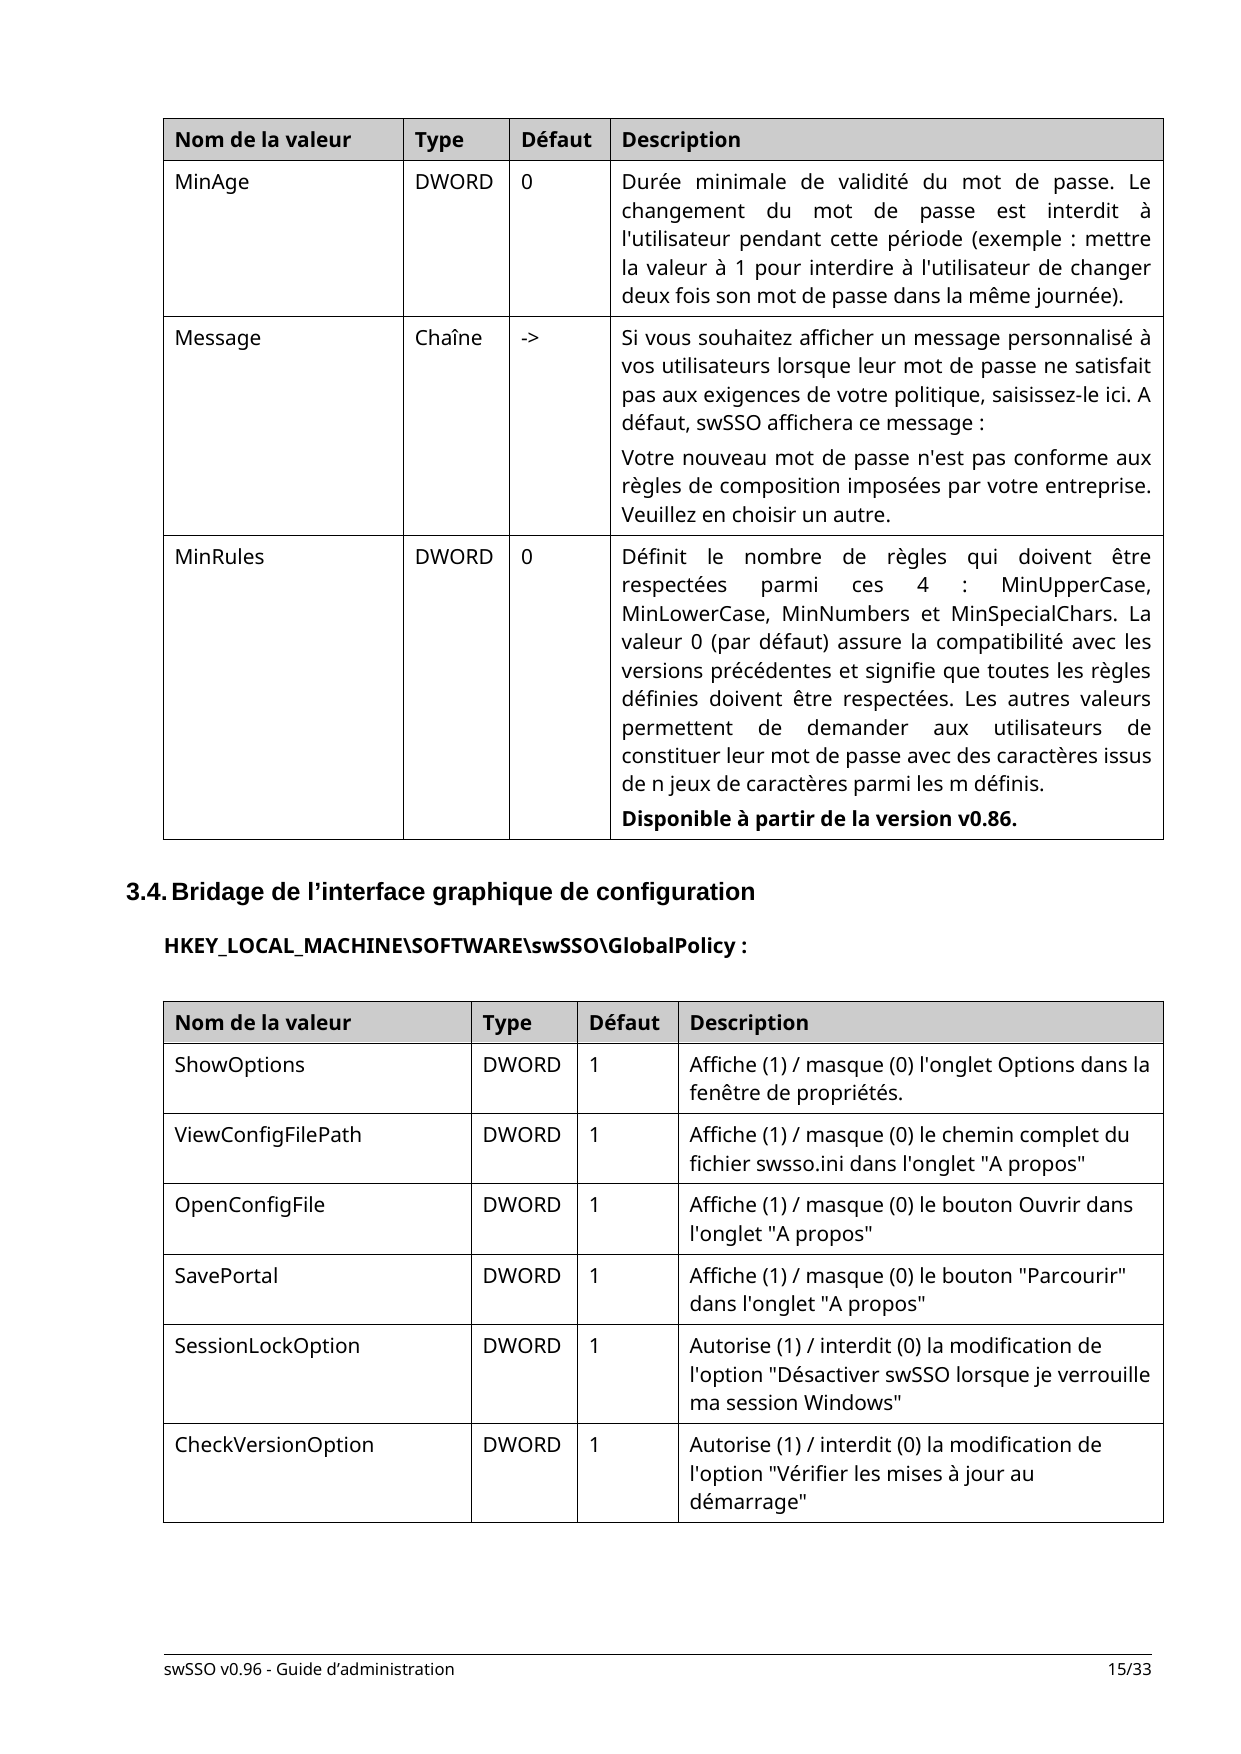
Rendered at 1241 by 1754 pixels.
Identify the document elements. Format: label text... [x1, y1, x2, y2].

table_cell DWORD [472, 1424, 577, 1522]
table_cell Si vous souhaitez afficher un message personnalisé à vos utilisateurs lorsque leur mot de passe ne satisfait pas aux exigences de votre politique, saisissez-le ici. A défaut, swSSO affichera ce message : Votre nouveau mot de passe n'est pas conforme aux règles de composition imposées par votre entreprise. Veuillez en choisir un autre. [611, 317, 1163, 535]
table_header Description [611, 119, 1163, 160]
table_cell DWORD [472, 1255, 577, 1324]
table_cell DWORD [404, 536, 509, 839]
table_cell -> [510, 317, 610, 535]
table_header Type [472, 1002, 577, 1042]
text HKEY_LOCAL_MACHINE\SOFTWARE\swSSO\GlobalPolicy : [164, 931, 1152, 959]
table_cell 1 [578, 1325, 678, 1423]
table_cell 1 [578, 1044, 678, 1113]
table_cell ShowOptions [164, 1044, 471, 1113]
table_cell 1 [578, 1184, 678, 1254]
table_cell Chaîne [404, 317, 509, 535]
table_header Nom de la valeur [164, 1002, 471, 1042]
table_header Type [404, 119, 509, 160]
table_cell DWORD [472, 1325, 577, 1423]
subtitle Bridage de l’interface graphique de configuration [126, 877, 1152, 906]
table_cell ViewConfigFilePath [164, 1114, 471, 1183]
table_header Défaut [578, 1002, 678, 1042]
table_cell DWORD [404, 161, 509, 316]
table_cell MinAge [164, 161, 403, 316]
table_cell Affiche (1) / masque (0) l'onglet Options dans la fenêtre de propriétés. [679, 1044, 1163, 1113]
table_cell 1 [578, 1255, 678, 1324]
table_cell Durée minimale de validité du mot de passe. Le changement du mot de passe est interdit à l'utilisateur pendant cette période (exemple : mettre la valeur à 1 pour interdire à l'utilisateur de changer deux fois son mot de passe dans la même journée). [611, 161, 1163, 316]
table_cell SessionLockOption [164, 1325, 471, 1423]
table_header Nom de la valeur [164, 119, 403, 160]
table_cell Autorise (1) / interdit (0) la modification de l'option "Vérifier les mises à jour au démarrage" [679, 1424, 1163, 1522]
table_cell Affiche (1) / masque (0) le bouton Ouvrir dans l'onglet "A propos" [679, 1184, 1163, 1254]
table_cell SavePortal [164, 1255, 471, 1324]
table_cell 0 [510, 536, 610, 839]
table_cell 1 [578, 1424, 678, 1522]
table_cell Autorise (1) / interdit (0) la modification de l'option "Désactiver swSSO lorsque je verrouille ma session Windows" [679, 1325, 1163, 1423]
table_cell CheckVersionOption [164, 1424, 471, 1522]
table_header Description [679, 1002, 1163, 1042]
table_cell DWORD [472, 1044, 577, 1113]
table_cell 1 [578, 1114, 678, 1183]
table_cell DWORD [472, 1114, 577, 1183]
table_cell Affiche (1) / masque (0) le chemin complet du fichier swsso.ini dans l'onglet "A propos" [679, 1114, 1163, 1183]
table_cell Message [164, 317, 403, 535]
table_header Défaut [510, 119, 610, 160]
table_cell Définit le nombre de règles qui doivent être respectées parmi ces 4 : MinUpperCase, MinLowerCase, MinNumbers et MinSpecialChars. La valeur 0 (par défaut) assure la compatibilité avec les versions précédentes et signifie que toutes les règles définies doivent être respectées. Les autres valeurs permettent de demander aux utilisateurs de constituer leur mot de passe avec des caractères issus de n jeux de caractères parmi les m définis. Disponible à partir de la version v0.86. [611, 536, 1163, 839]
table_cell MinRules [164, 536, 403, 839]
table_cell OpenConfigFile [164, 1184, 471, 1254]
table_cell Affiche (1) / masque (0) le bouton "Parcourir" dans l'onglet "A propos" [679, 1255, 1163, 1324]
table_cell DWORD [472, 1184, 577, 1254]
table_cell 0 [510, 161, 610, 316]
